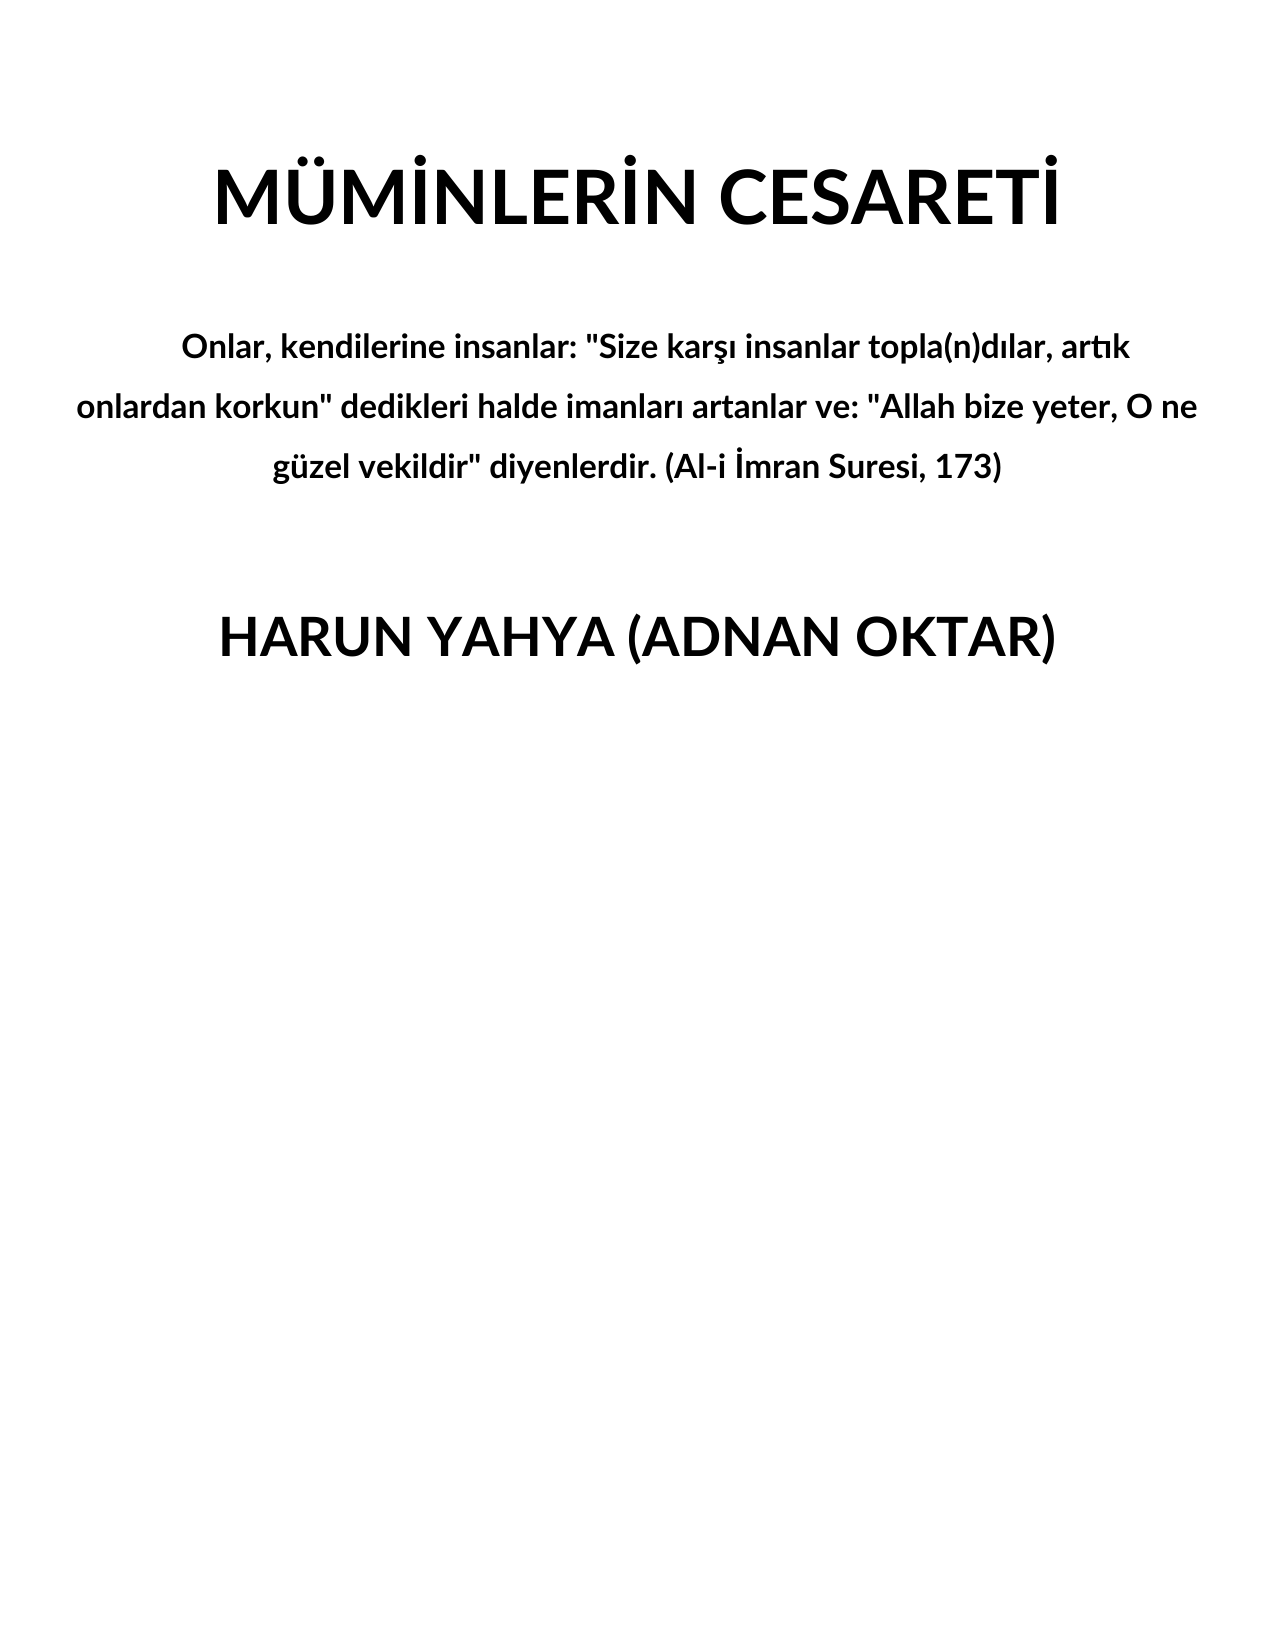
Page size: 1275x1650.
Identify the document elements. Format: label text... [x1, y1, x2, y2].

subtitle MÜMİNLERİN CESARETİ [75, 150, 1200, 240]
text HARUN YAHYA (ADNAN OKTAR) [75, 603, 1200, 668]
text Onlar, kendilerine insanlar: "Size karşı insanlar topla(n)dılar, artık onlardan korkun" dedikleri halde imanları artanlar ve: "Allah bize yeter, O ne güzel vekildir" diyenlerdir. (Al-i İmran Suresi, 173) [75, 325, 1200, 485]
